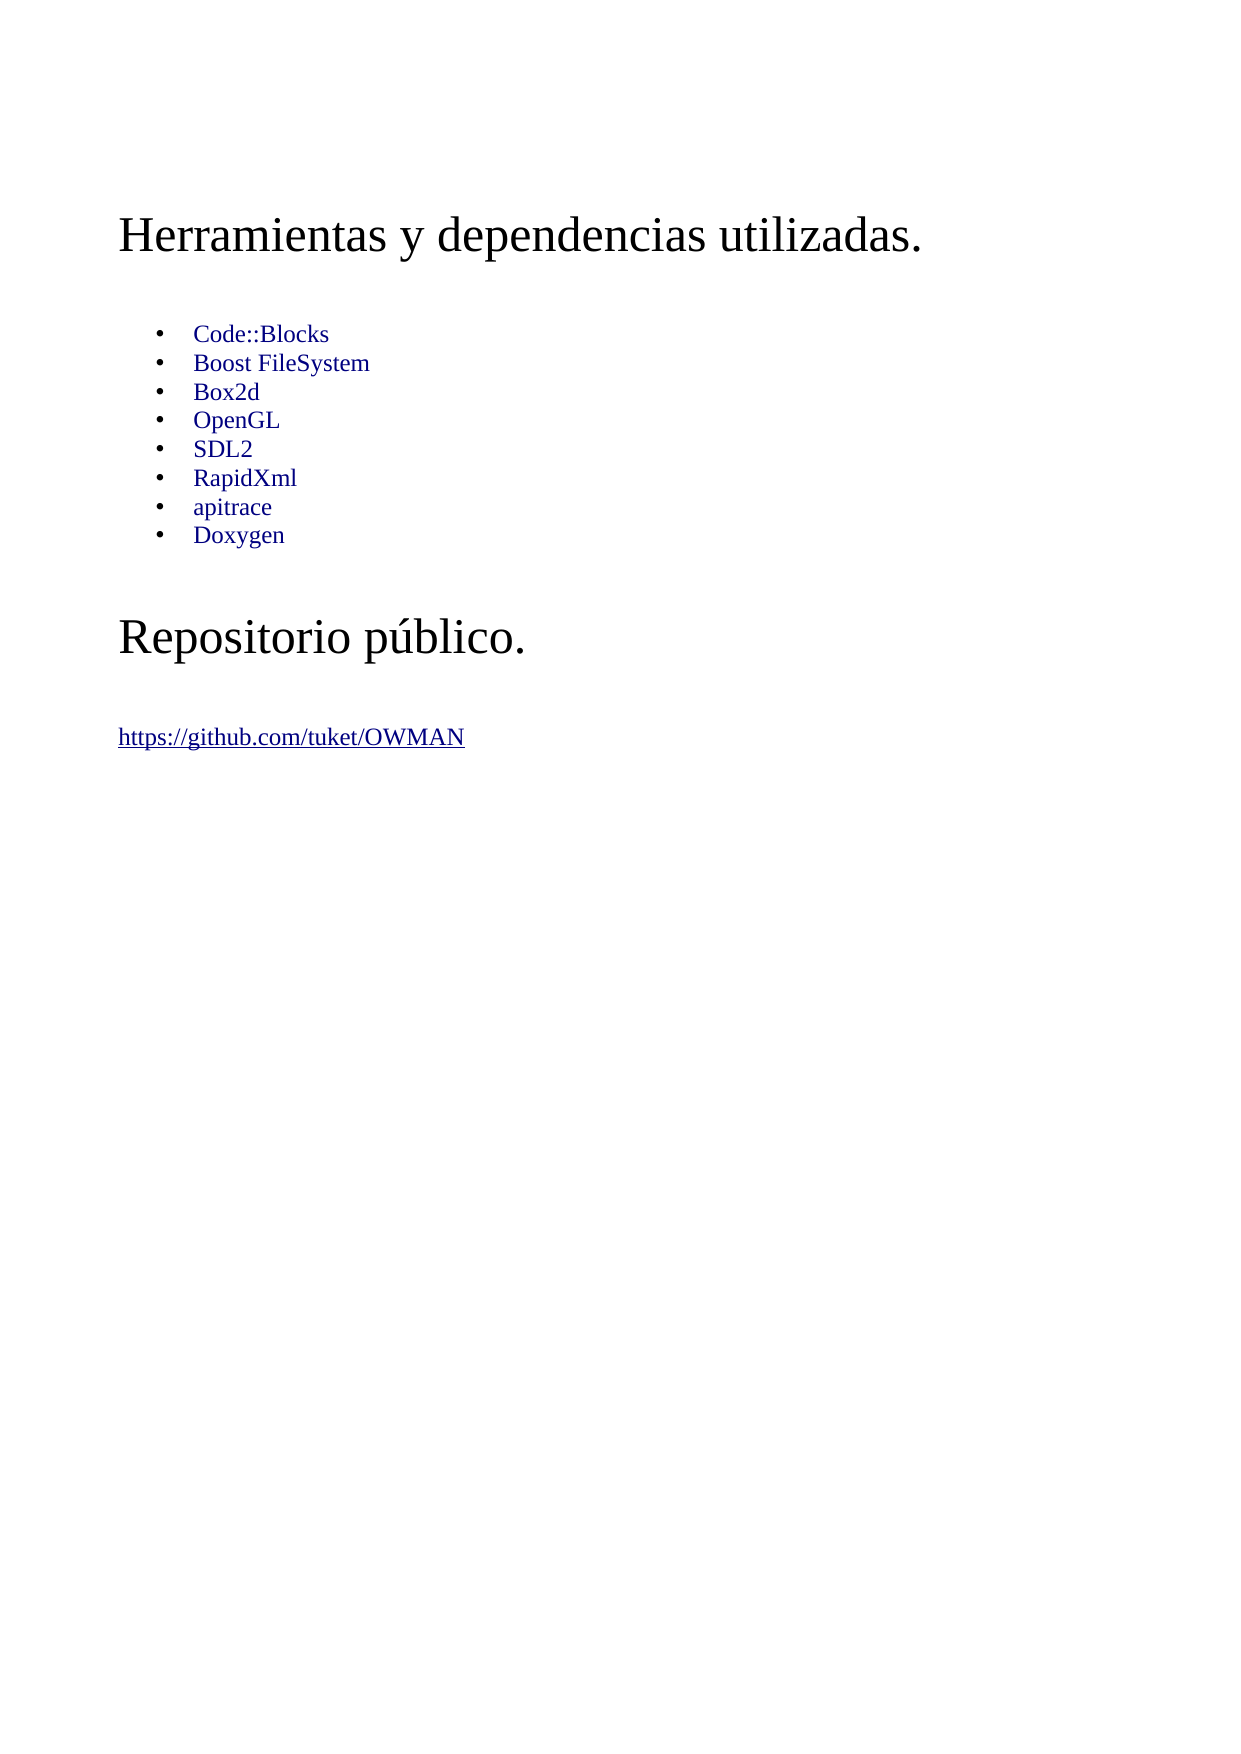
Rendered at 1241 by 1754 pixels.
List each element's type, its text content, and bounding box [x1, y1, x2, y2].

list Code::Blocks [156, 319, 1122, 348]
list SDL2 [156, 434, 1122, 463]
list Boost FileSystem [156, 348, 1122, 377]
list Box2d [156, 377, 1122, 406]
list apitrace [156, 492, 1122, 521]
text Repositorio público. [118, 607, 1122, 664]
list OpenGL [156, 406, 1122, 434]
text https://github.com/tuket/OWMAN [118, 722, 1122, 751]
list RapidXml [156, 463, 1122, 492]
text Herramientas y dependencias utilizadas. [118, 204, 1122, 262]
list Doxygen [156, 521, 1122, 549]
